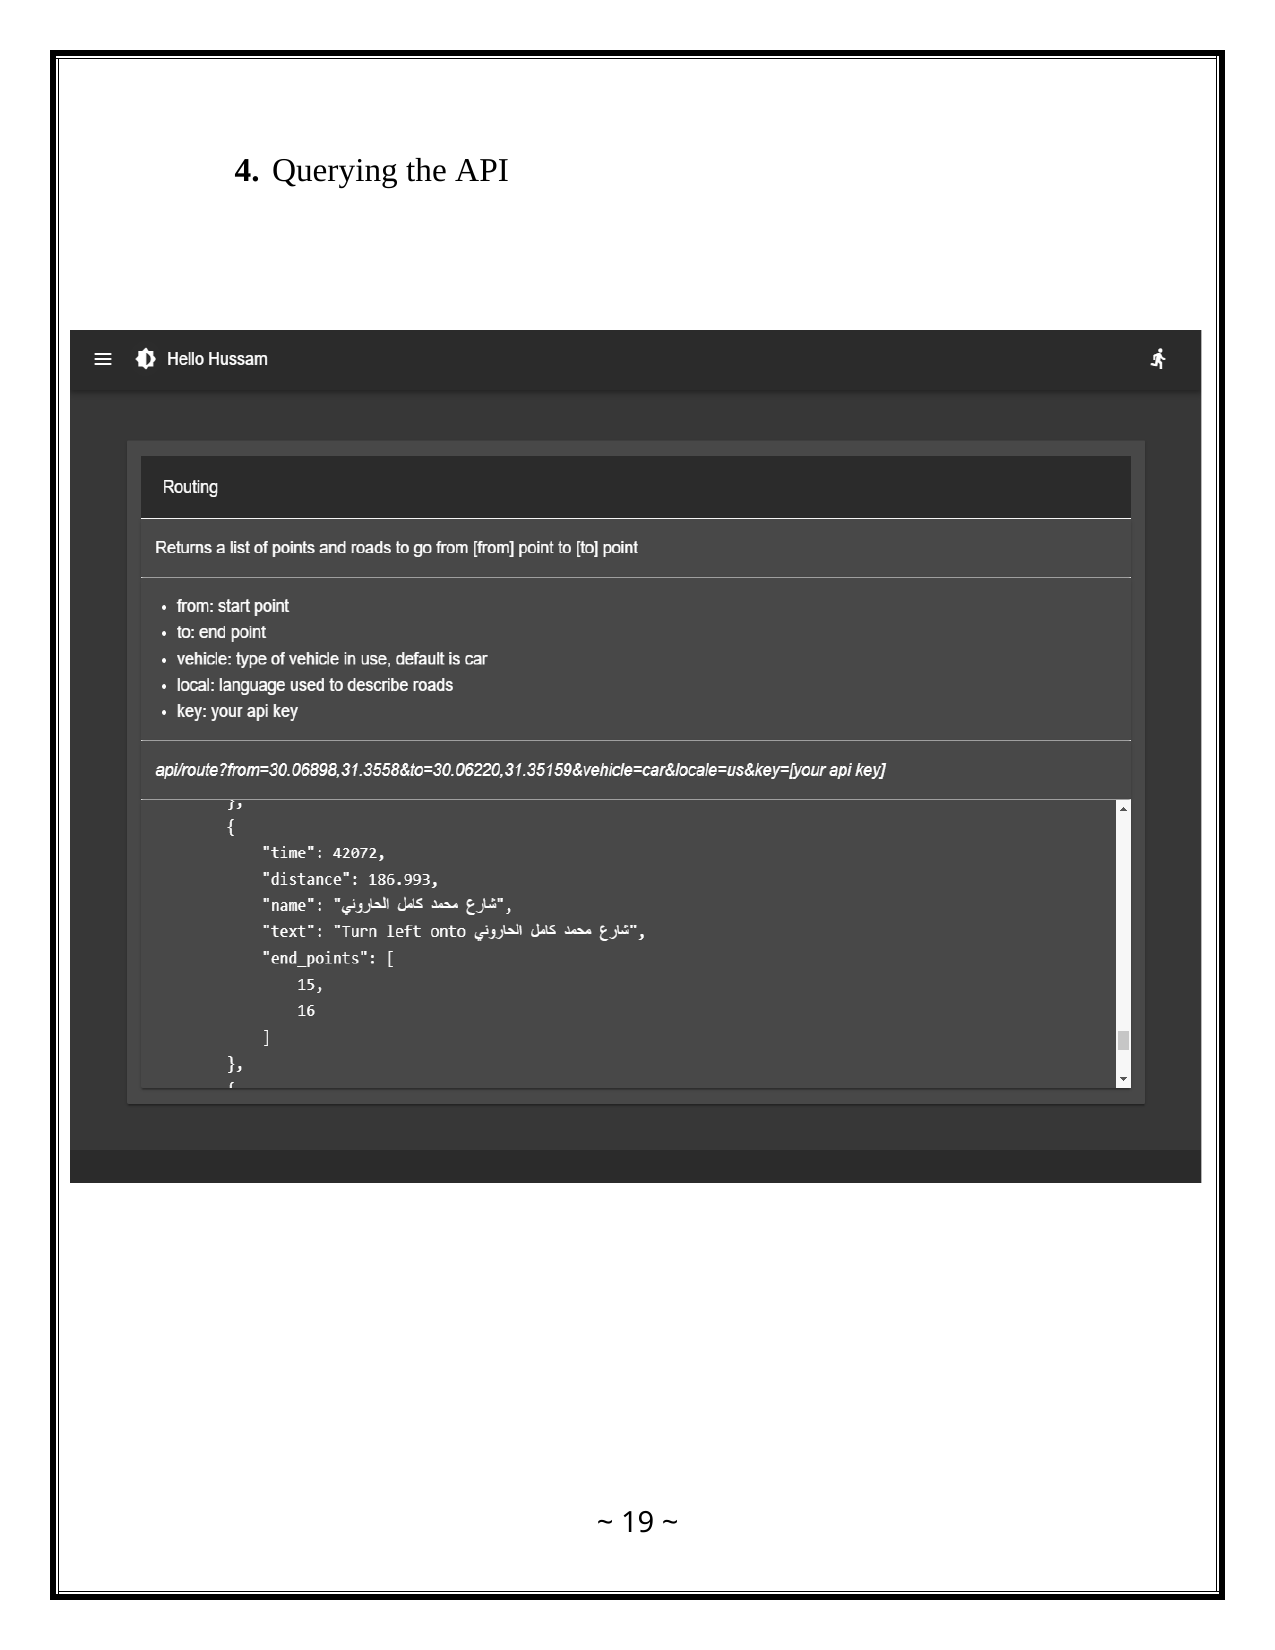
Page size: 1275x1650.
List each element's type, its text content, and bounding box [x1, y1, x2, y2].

picture [70, 330, 1205, 1187]
list Querying the API [234, 150, 1087, 188]
